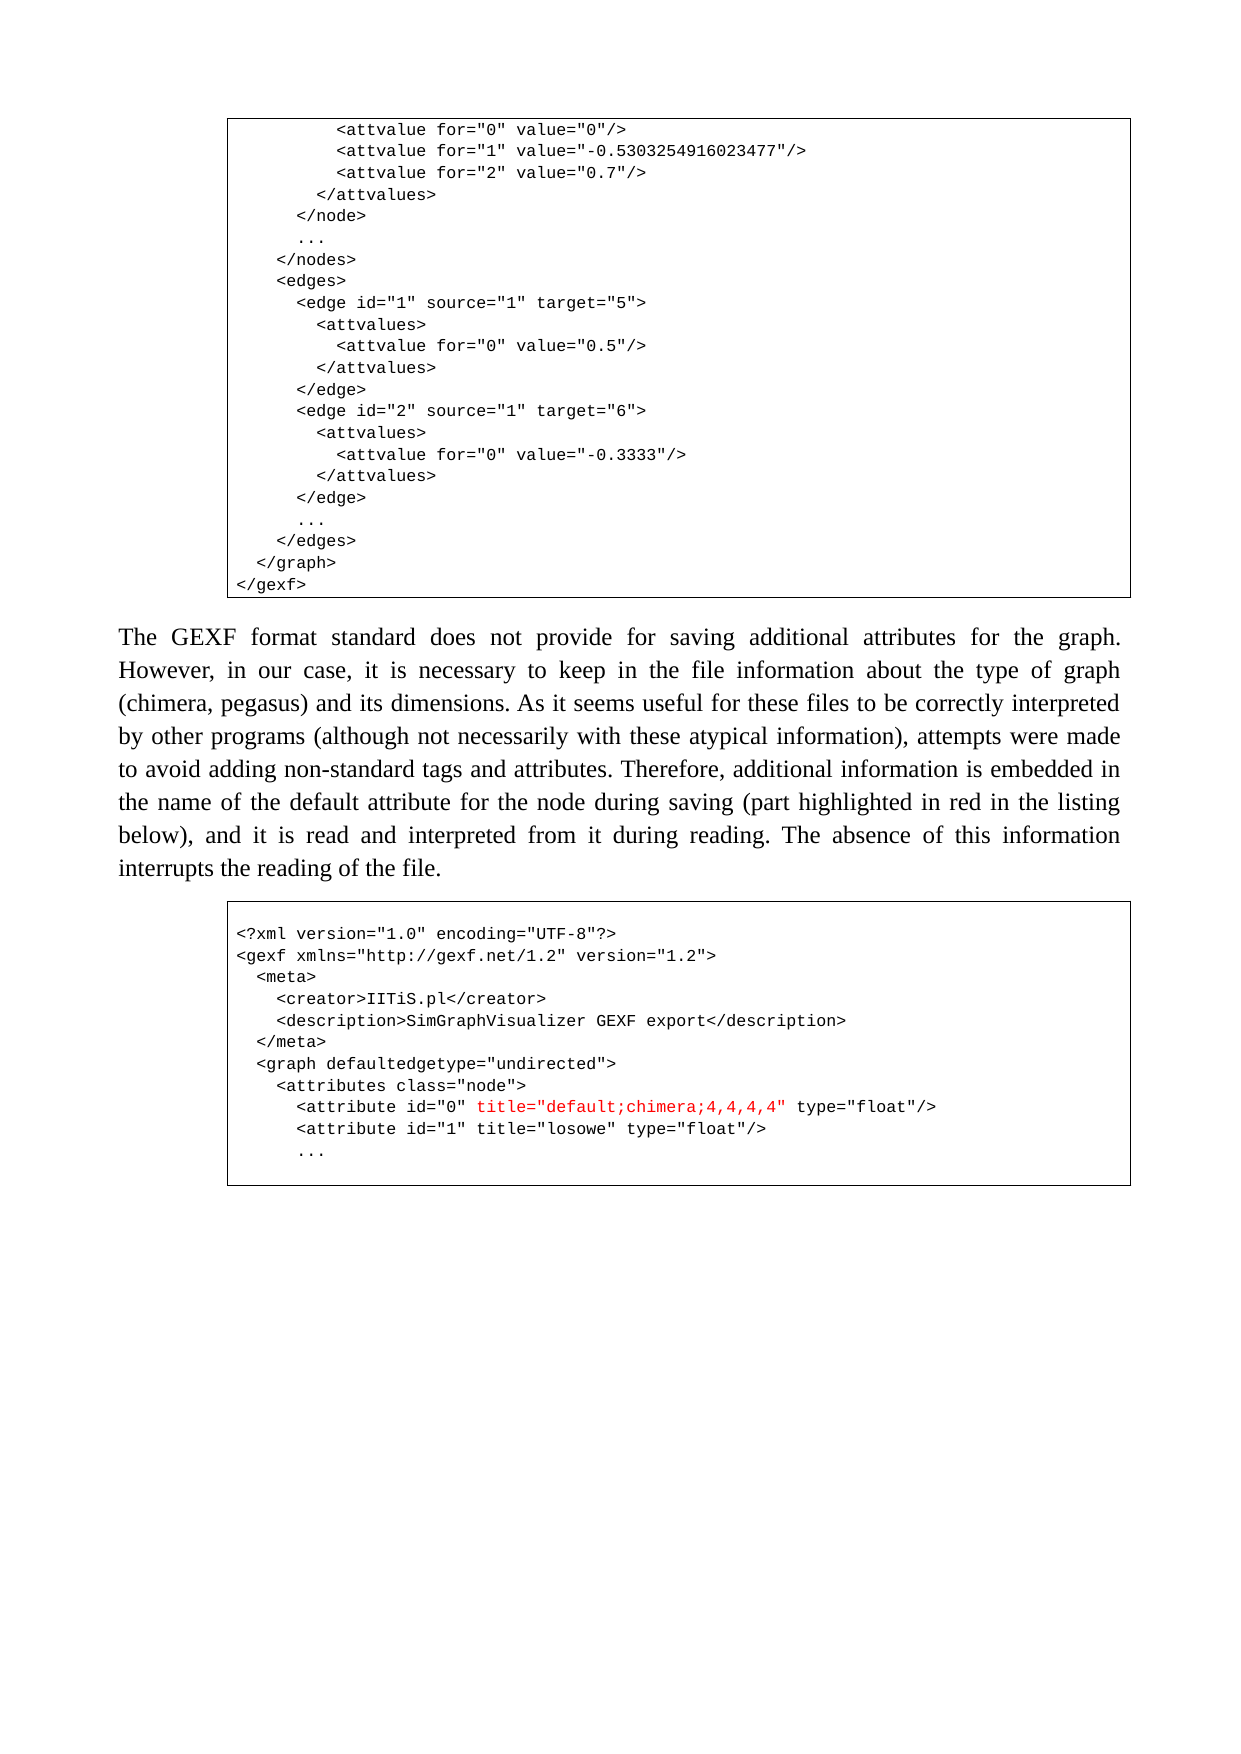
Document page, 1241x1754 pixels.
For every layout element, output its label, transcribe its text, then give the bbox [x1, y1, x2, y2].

list <?xml version="1.0" encoding="UTF-8"?> [228, 922, 1130, 944]
list <creator>IITiS.pl</creator> [228, 987, 1130, 1009]
list <attvalue for="0" value="-0.3333"/> [228, 443, 1130, 465]
list <edges> [228, 270, 1130, 291]
list <edge id="2" source="1" target="6"> [228, 400, 1130, 421]
list <edge id="1" source="1" target="5"> [228, 291, 1130, 313]
list </graph> [228, 551, 1130, 573]
list <attribute id="1" title="losowe" type="float"/> [228, 1117, 1130, 1139]
list <attribute id="0" title="default;chimera;4,4,4,4" type="float"/> [228, 1096, 1130, 1117]
list </edge> [228, 486, 1130, 508]
list <attvalue for="1" value="-0.5303254916023477"/> [228, 140, 1130, 161]
list <attvalues> [228, 421, 1130, 443]
list <attvalue for="0" value="0"/> [228, 119, 1130, 140]
list <gexf xmlns="http://gexf.net/1.2" version="1.2"> [228, 944, 1130, 966]
list <description>SimGraphVisualizer GEXF export</description> [228, 1009, 1130, 1031]
list <attvalue for="0" value="0.5"/> [228, 335, 1130, 356]
list <meta> [228, 966, 1130, 987]
list ... [228, 226, 1130, 248]
list </node> [228, 205, 1130, 226]
list </gexf> [228, 573, 1130, 597]
list </attvalues> [228, 183, 1130, 205]
list <attvalues> [228, 313, 1130, 335]
list </meta> [228, 1031, 1130, 1052]
list <attributes class="node"> [228, 1074, 1130, 1096]
list </edges> [228, 530, 1130, 551]
list <graph defaultedgetype="undirected"> [228, 1052, 1130, 1074]
list </attvalues> [228, 465, 1130, 486]
list ... [228, 1139, 1130, 1161]
list </nodes> [228, 248, 1130, 270]
text The GEXF format standard does not provide for saving additional attributes for the graph. However, in our case, it is necessary to keep in the file information about the type of graph (chimera, pegasus) and its dimensions. As it seems useful for these files to be correctly interpreted by other programs (although not necessarily with these atypical information), attempts were made to avoid adding non-standard tags and attributes. Therefore, additional information is embedded in the name of the default attribute for the node during saving (part highlighted in red in the listing below), and it is read and interpreted from it during reading. The absence of this information interrupts the reading of the file. [118, 622, 1122, 882]
list </attvalues> [228, 356, 1130, 378]
list </edge> [228, 378, 1130, 400]
list ... [228, 508, 1130, 530]
list <attvalue for="2" value="0.7"/> [228, 161, 1130, 183]
